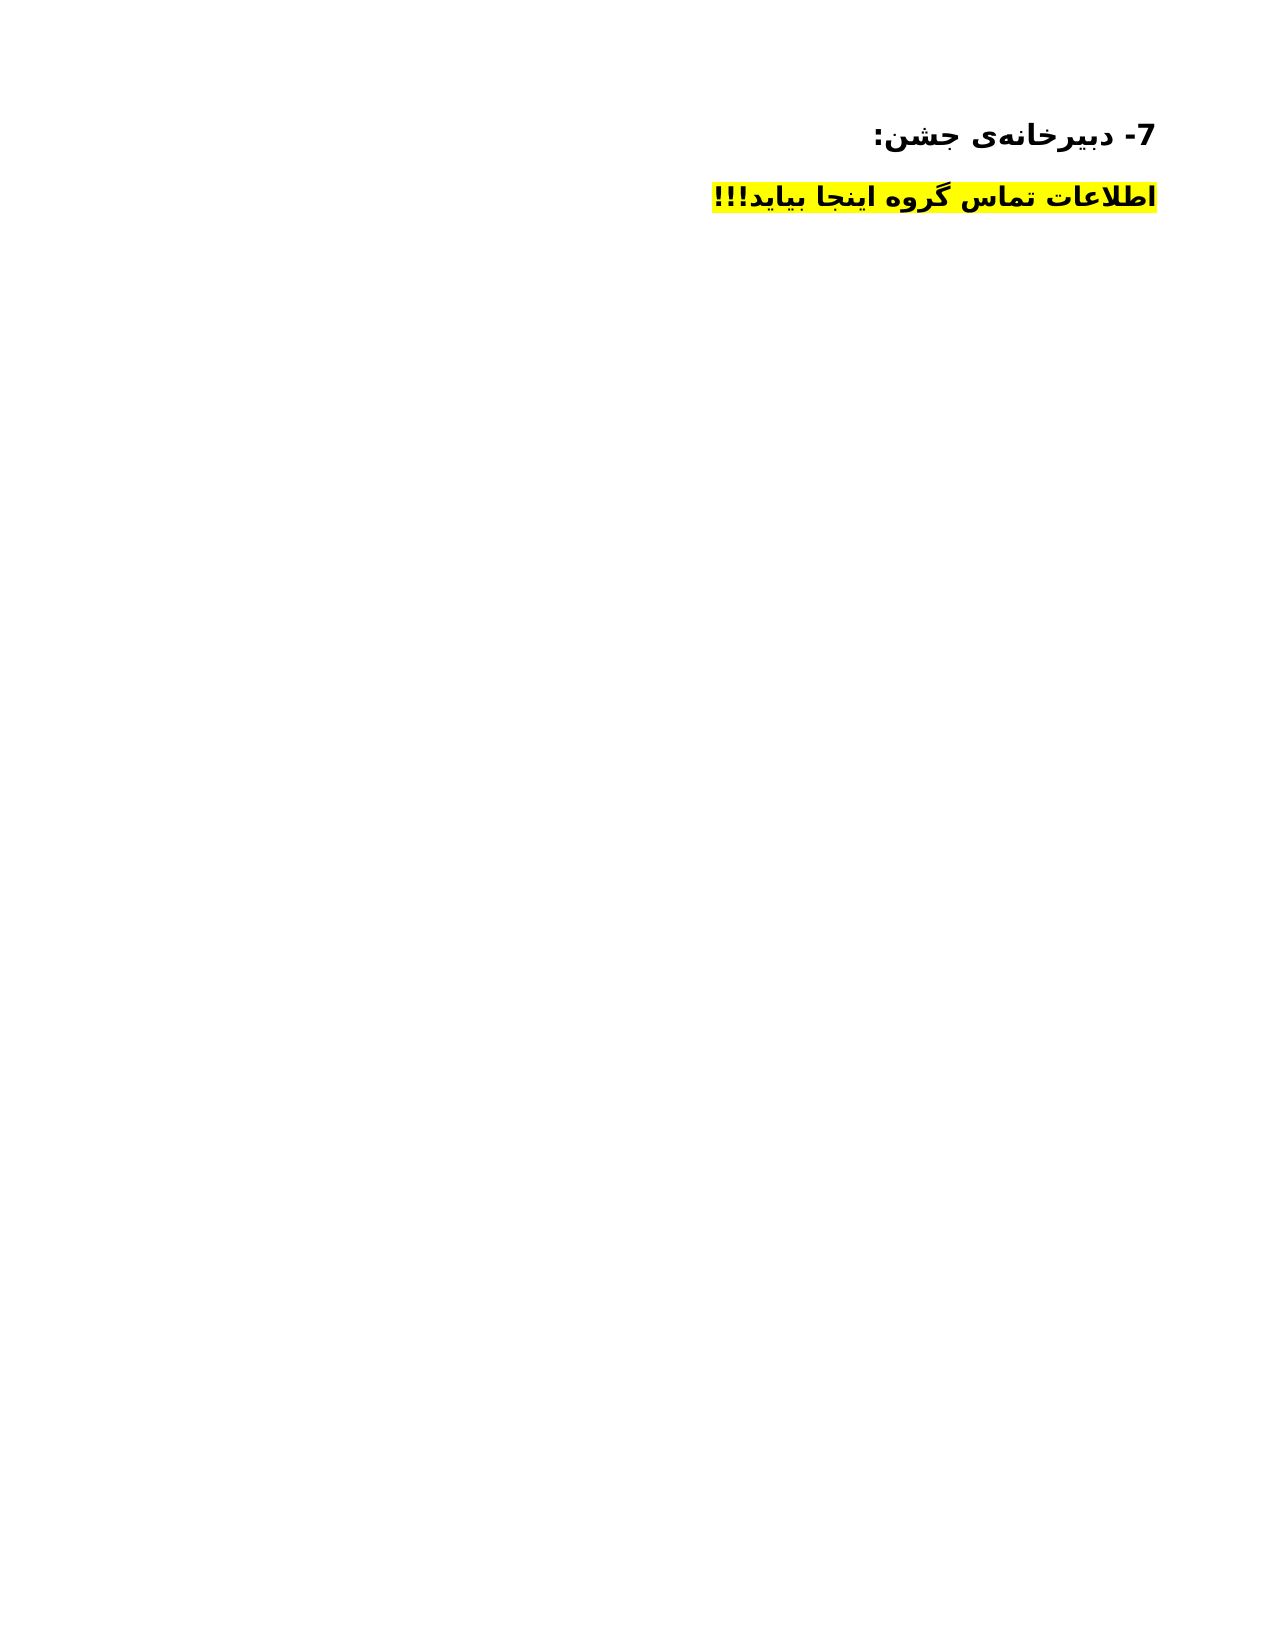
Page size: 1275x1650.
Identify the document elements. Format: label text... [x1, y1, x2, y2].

subtitle 7- دبیرخانه‌‎ی جشن: [118, 118, 1157, 152]
text اطلاعات تماس گروه اینجا بیاید!!! [118, 182, 1157, 213]
